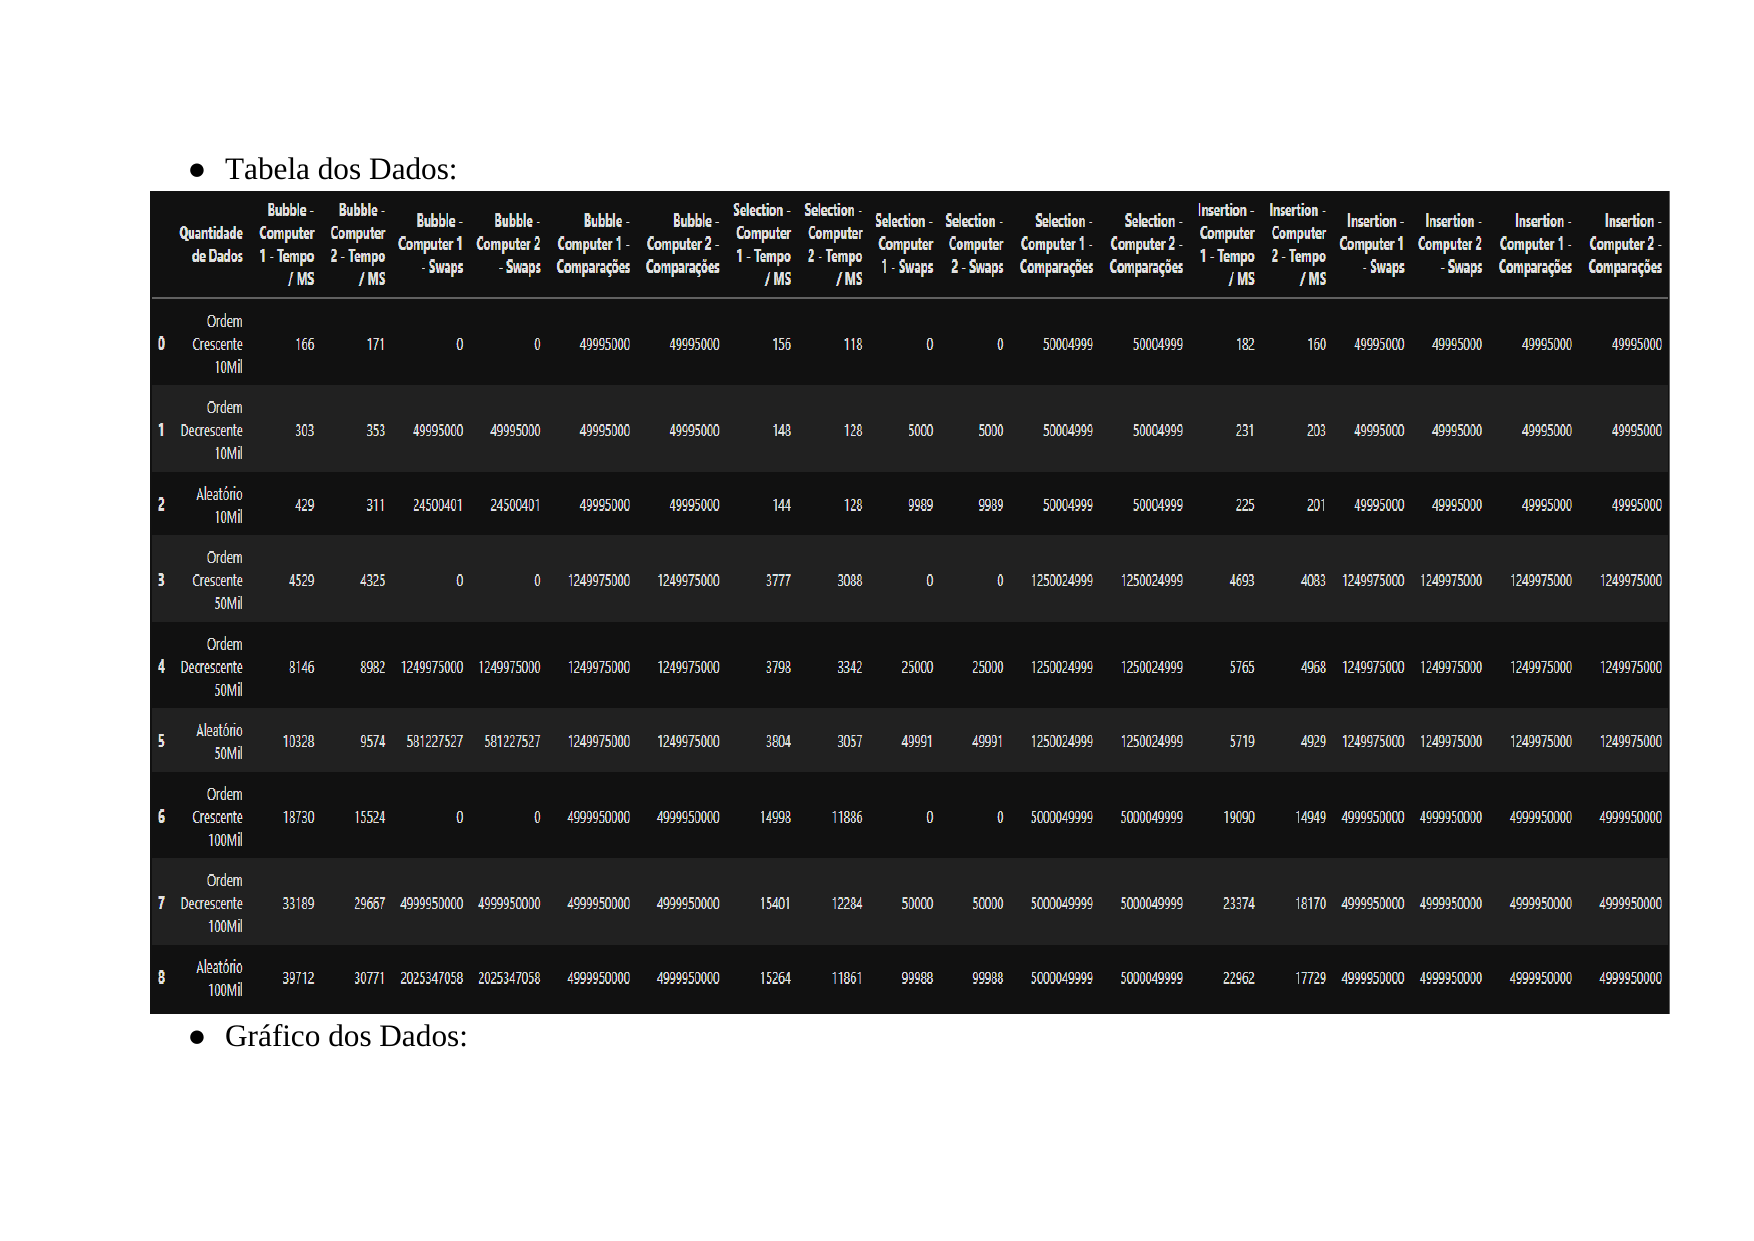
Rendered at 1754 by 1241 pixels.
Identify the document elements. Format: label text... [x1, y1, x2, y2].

picture [150, 191, 1670, 1014]
list Tabela dos Dados: [187, 150, 1604, 186]
list Gráfico dos Dados: [187, 1017, 1604, 1053]
